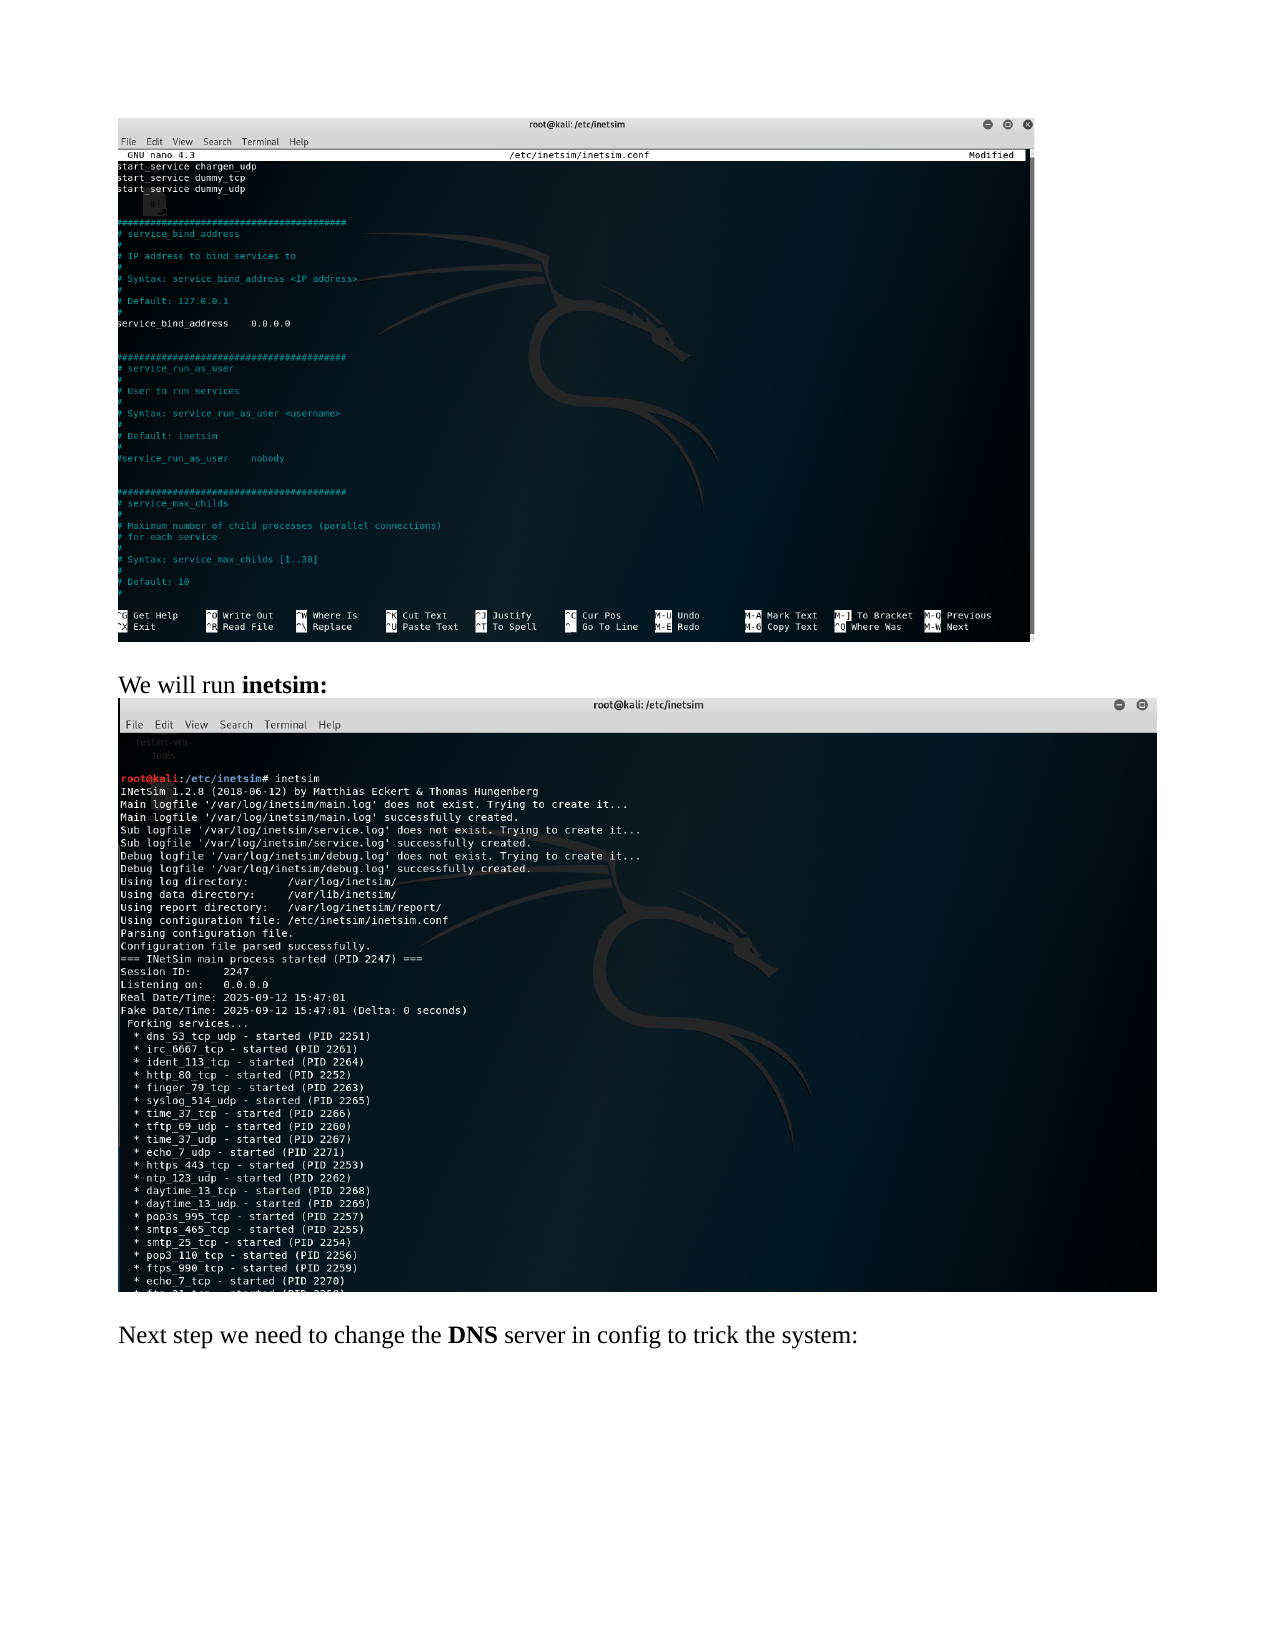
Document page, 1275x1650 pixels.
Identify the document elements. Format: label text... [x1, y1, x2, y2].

text We will run inetsim: [118, 670, 1157, 698]
picture [118, 118, 1035, 642]
text Next step we need to change the DNS server in config to trick the system: [118, 1321, 1157, 1349]
picture [118, 698, 1157, 1292]
